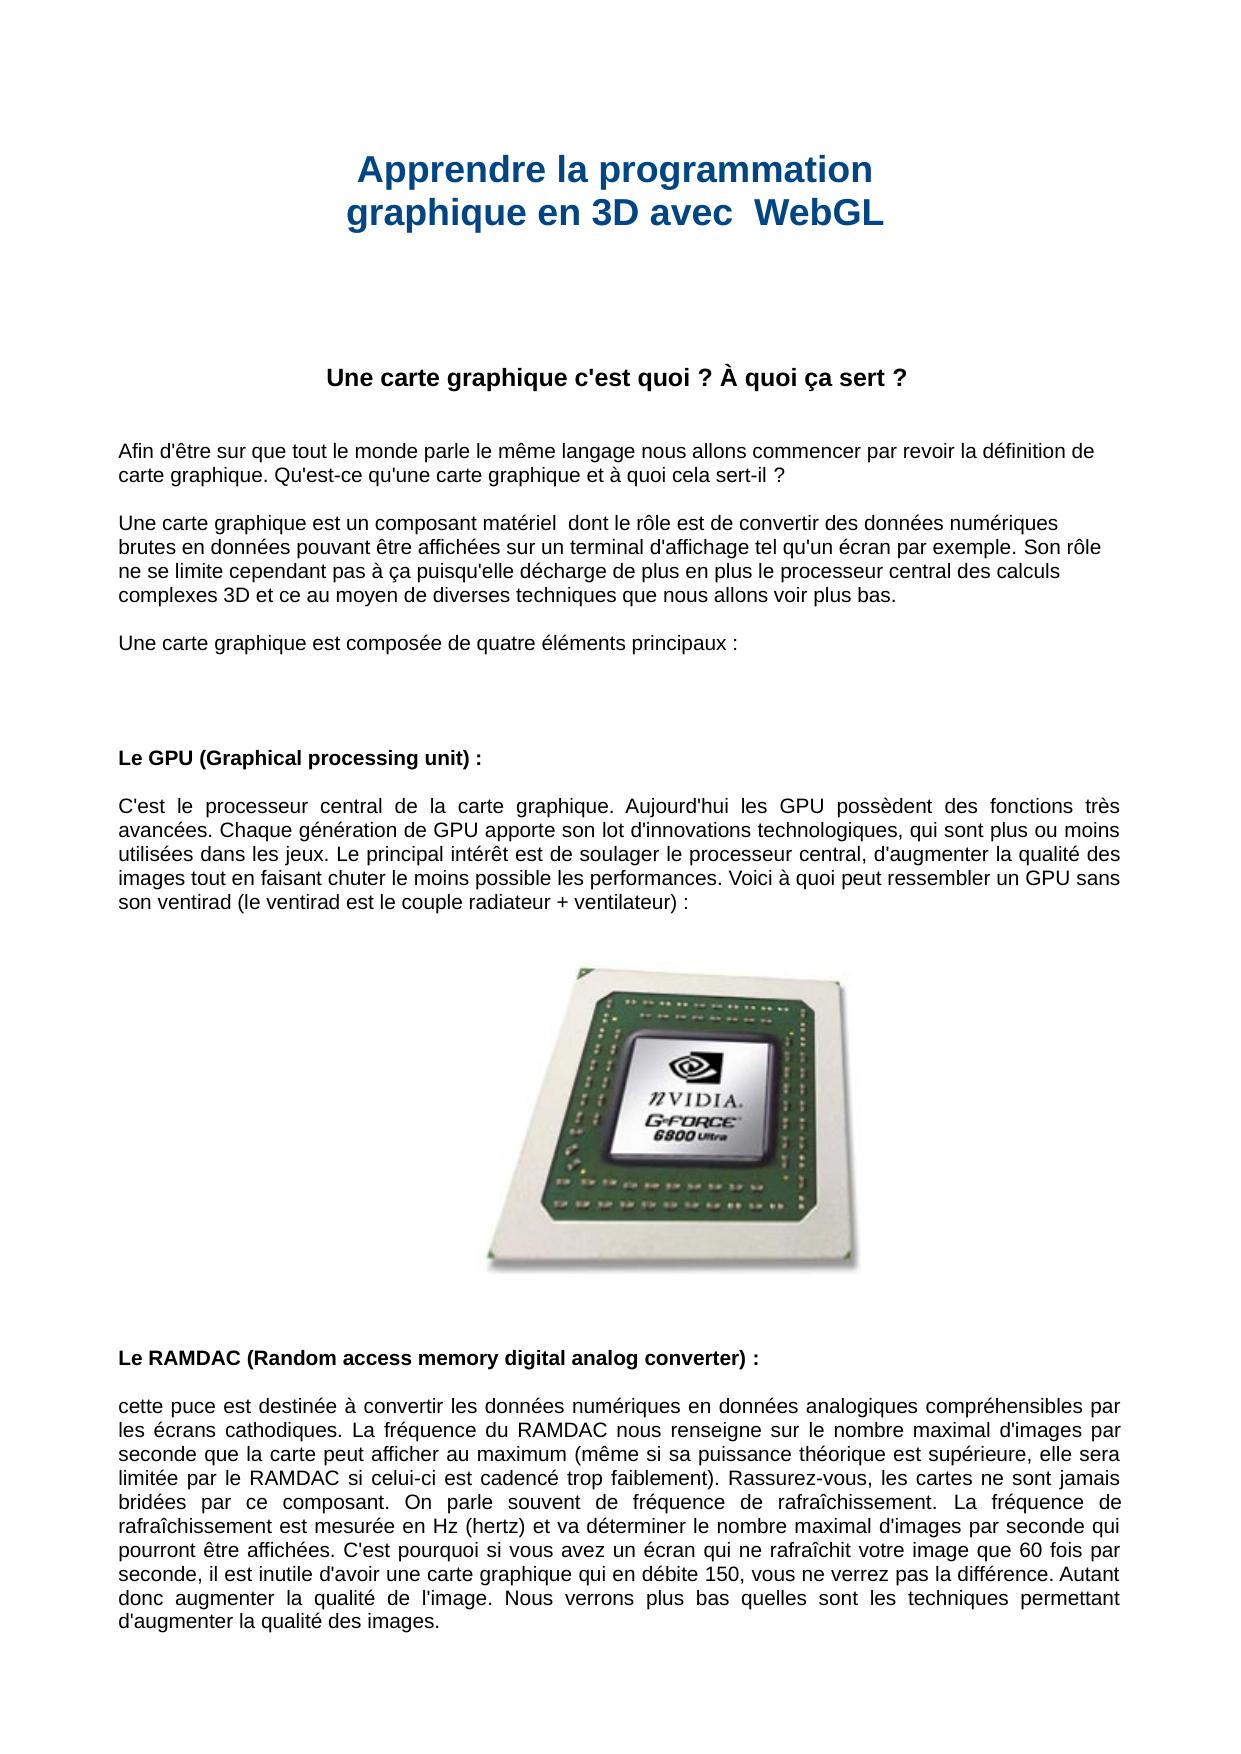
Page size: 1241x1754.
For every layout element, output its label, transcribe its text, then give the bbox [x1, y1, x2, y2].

text graphique en 3D avec WebGL [118, 190, 1122, 233]
text Une carte graphique est un composant matériel dont le rôle est de convertir des données numériques brutes en données pouvant être affichées sur un terminal d'affichage tel qu'un écran par exemple. Son rôle ne se limite cependant pas à ça puisqu'elle décharge de plus en plus le processeur central des calculs complexes 3D et ce au moyen de diverses techniques que nous allons voir plus bas. [118, 511, 1122, 607]
text Apprendre la programmation [118, 147, 1122, 190]
picture [475, 961, 862, 1274]
text Une carte graphique est composée de quatre éléments principaux : [118, 631, 1122, 655]
text cette puce est destinée à convertir les données numériques en données analogiques compréhensibles par les écrans cathodiques. La fréquence du RAMDAC nous renseigne sur le nombre maximal d'images par seconde que la carte peut afficher au maximum (même si sa puissance théorique est supérieure, elle sera limitée par le RAMDAC si celui-ci est cadencé trop faiblement). Rassurez-vous, les cartes ne sont jamais bridées par ce composant. On parle souvent de fréquence de rafraîchissement. La fréquence de rafraîchissement est mesurée en Hz (hertz) et va déterminer le nombre maximal d'images par seconde qui pourront être affichées. C'est pourquoi si vous avez un écran qui ne rafraîchit votre image que 60 fois par seconde, il est inutile d'avoir une carte graphique qui en débite 150, vous ne verrez pas la différence. Autant donc augmenter la qualité de l'image. Nous verrons plus bas quelles sont les techniques permettant d'augmenter la qualité des images. [118, 1394, 1122, 1633]
text Afin d'être sur que tout le monde parle le même langage nous allons commencer par revoir la définition de carte graphique. Qu'est-ce qu'une carte graphique et à quoi cela sert-il ? [118, 439, 1122, 487]
text C'est le processeur central de la carte graphique. Aujourd'hui les GPU possèdent des fonctions très avancées. Chaque génération de GPU apporte son lot d'innovations technologiques, qui sont plus ou moins utilisées dans les jeux. Le principal intérêt est de soulager le processeur central, d'augmenter la qualité des images tout en faisant chuter le moins possible les performances. Voici à quoi peut ressembler un GPU sans son ventirad (le ventirad est le couple radiateur + ventilateur) : [118, 794, 1122, 913]
text Le RAMDAC (Random access memory digital analog converter) : [118, 1346, 1122, 1370]
text Une carte graphique c'est quoi ? À quoi ça sert ? [118, 362, 1122, 391]
text Le GPU (Graphical processing unit) : [118, 746, 1122, 770]
